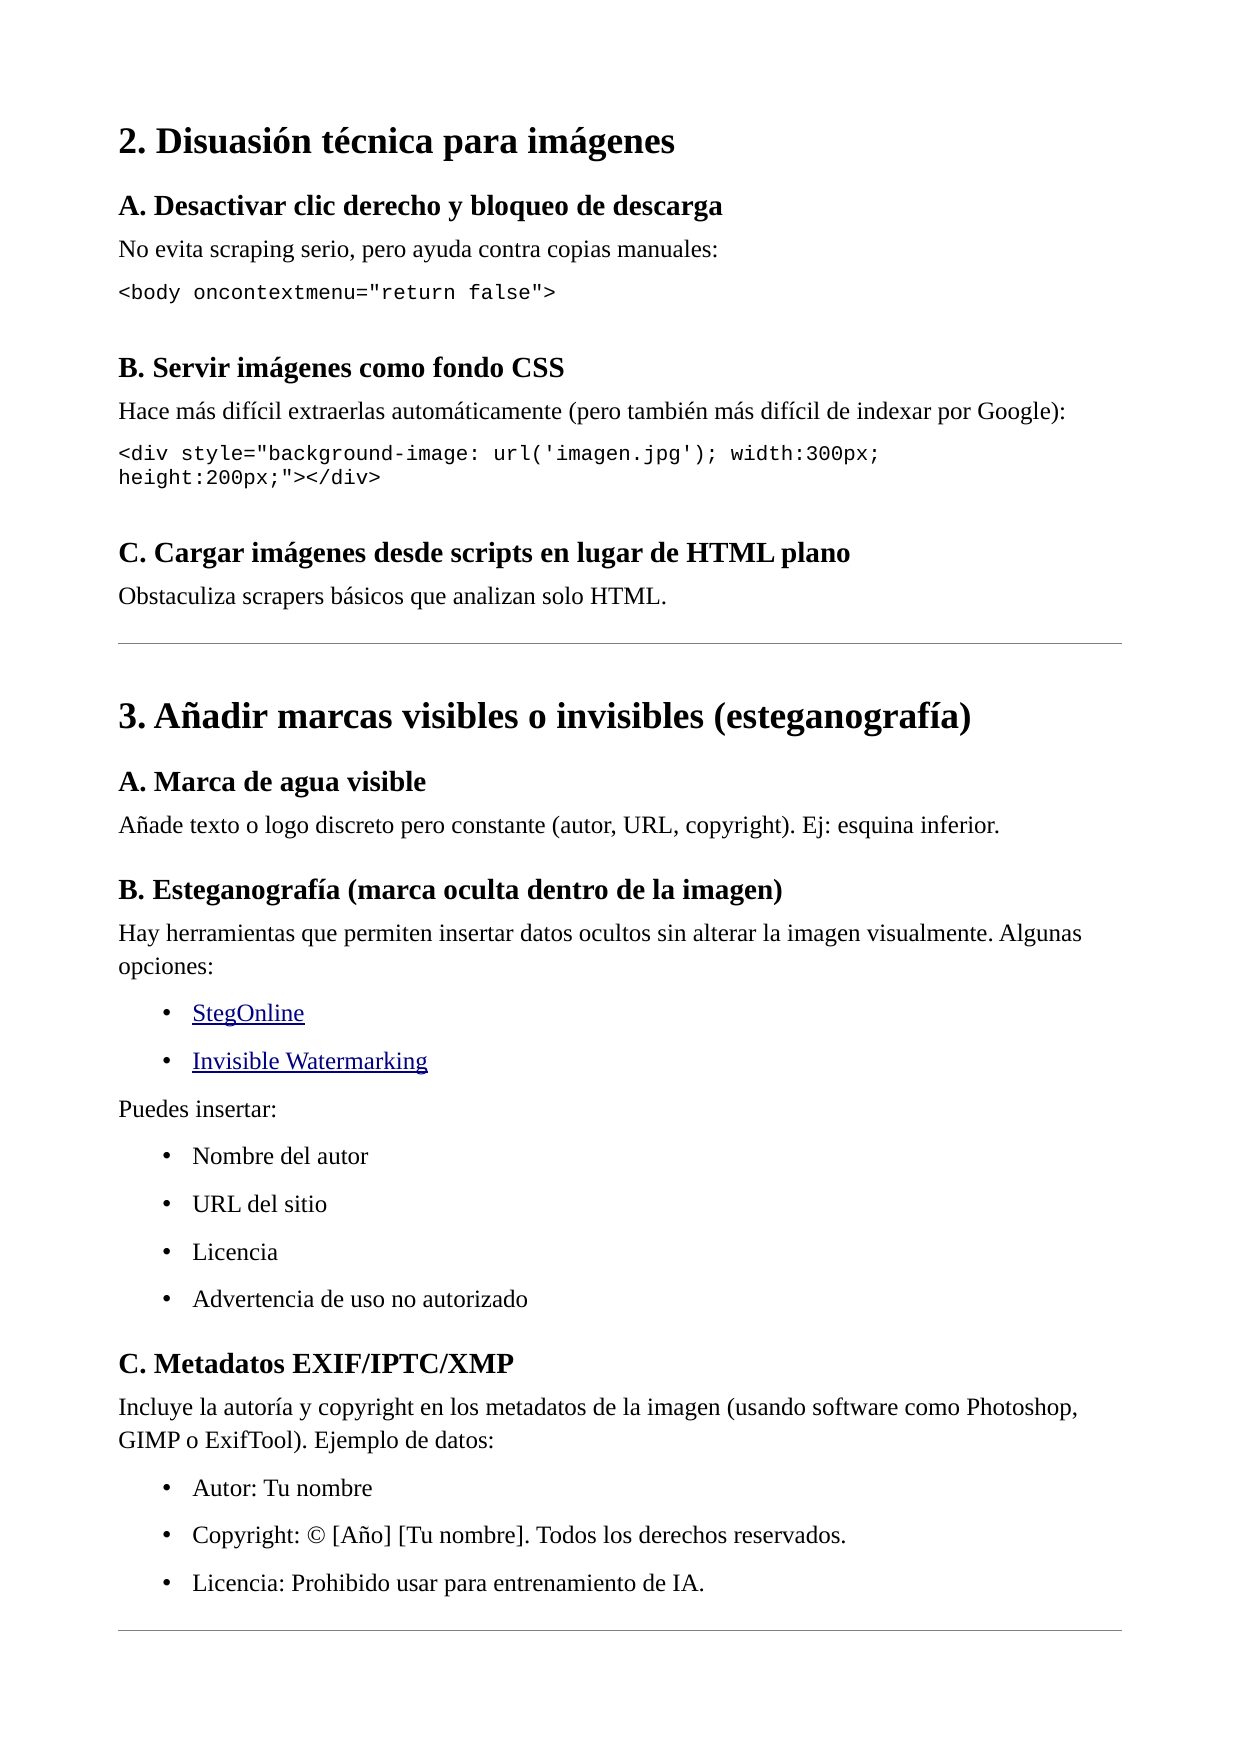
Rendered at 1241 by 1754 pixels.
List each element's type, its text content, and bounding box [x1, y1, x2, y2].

list Advertencia de uso no autorizado [162, 1284, 1122, 1313]
list Licencia [162, 1237, 1122, 1265]
subtitle A. Marca de agua visible [118, 764, 1122, 797]
list Invisible Watermarking [162, 1046, 1122, 1075]
list Copyright: © [Año] [Tu nombre]. Todos los derechos reservados. [162, 1521, 1122, 1549]
text Hay herramientas que permiten insertar datos ocultos sin alterar la imagen visualmente. Algunas opciones: [118, 918, 1122, 980]
list Autor: Tu nombre [162, 1473, 1122, 1502]
text <body oncontextmenu="return false"> [118, 282, 1122, 306]
text No evita scraping serio, pero ayuda contra copias manuales: [118, 234, 1122, 263]
subtitle C. Metadatos EXIF/IPTC/XMP [118, 1346, 1122, 1380]
subtitle 3. Añadir marcas visibles o invisibles (esteganografía) [118, 693, 1122, 737]
text Puedes insertar: [118, 1094, 1122, 1122]
text Incluye la autoría y copyright en los metadatos de la imagen (usando software como Photoshop, GIMP o ExifTool). Ejemplo de datos: [118, 1392, 1122, 1454]
text Obstaculiza scrapers básicos que analizan solo HTML. [118, 581, 1122, 609]
list Licencia: Prohibido usar para entrenamiento de IA. [162, 1568, 1122, 1597]
text Hace más difícil extraerlas automáticamente (pero también más difícil de indexar por Google): [118, 396, 1122, 424]
subtitle C. Cargar imágenes desde scripts en lugar de HTML plano [118, 535, 1122, 568]
subtitle A. Desactivar clic derecho y bloqueo de descarga [118, 188, 1122, 222]
text Añade texto o logo discreto pero constante (autor, URL, copyright). Ej: esquina inferior. [118, 810, 1122, 838]
list StegOnline [162, 998, 1122, 1027]
subtitle 2. Disuasión técnica para imágenes [118, 118, 1122, 161]
list URL del sitio [162, 1189, 1122, 1218]
list Nombre del autor [162, 1141, 1122, 1170]
text <div style="background-image: url('imagen.jpg'); width:300px; height:200px;"></div> [118, 443, 1122, 491]
subtitle B. Servir imágenes como fondo CSS [118, 350, 1122, 383]
subtitle B. Esteganografía (marca oculta dentro de la imagen) [118, 872, 1122, 905]
